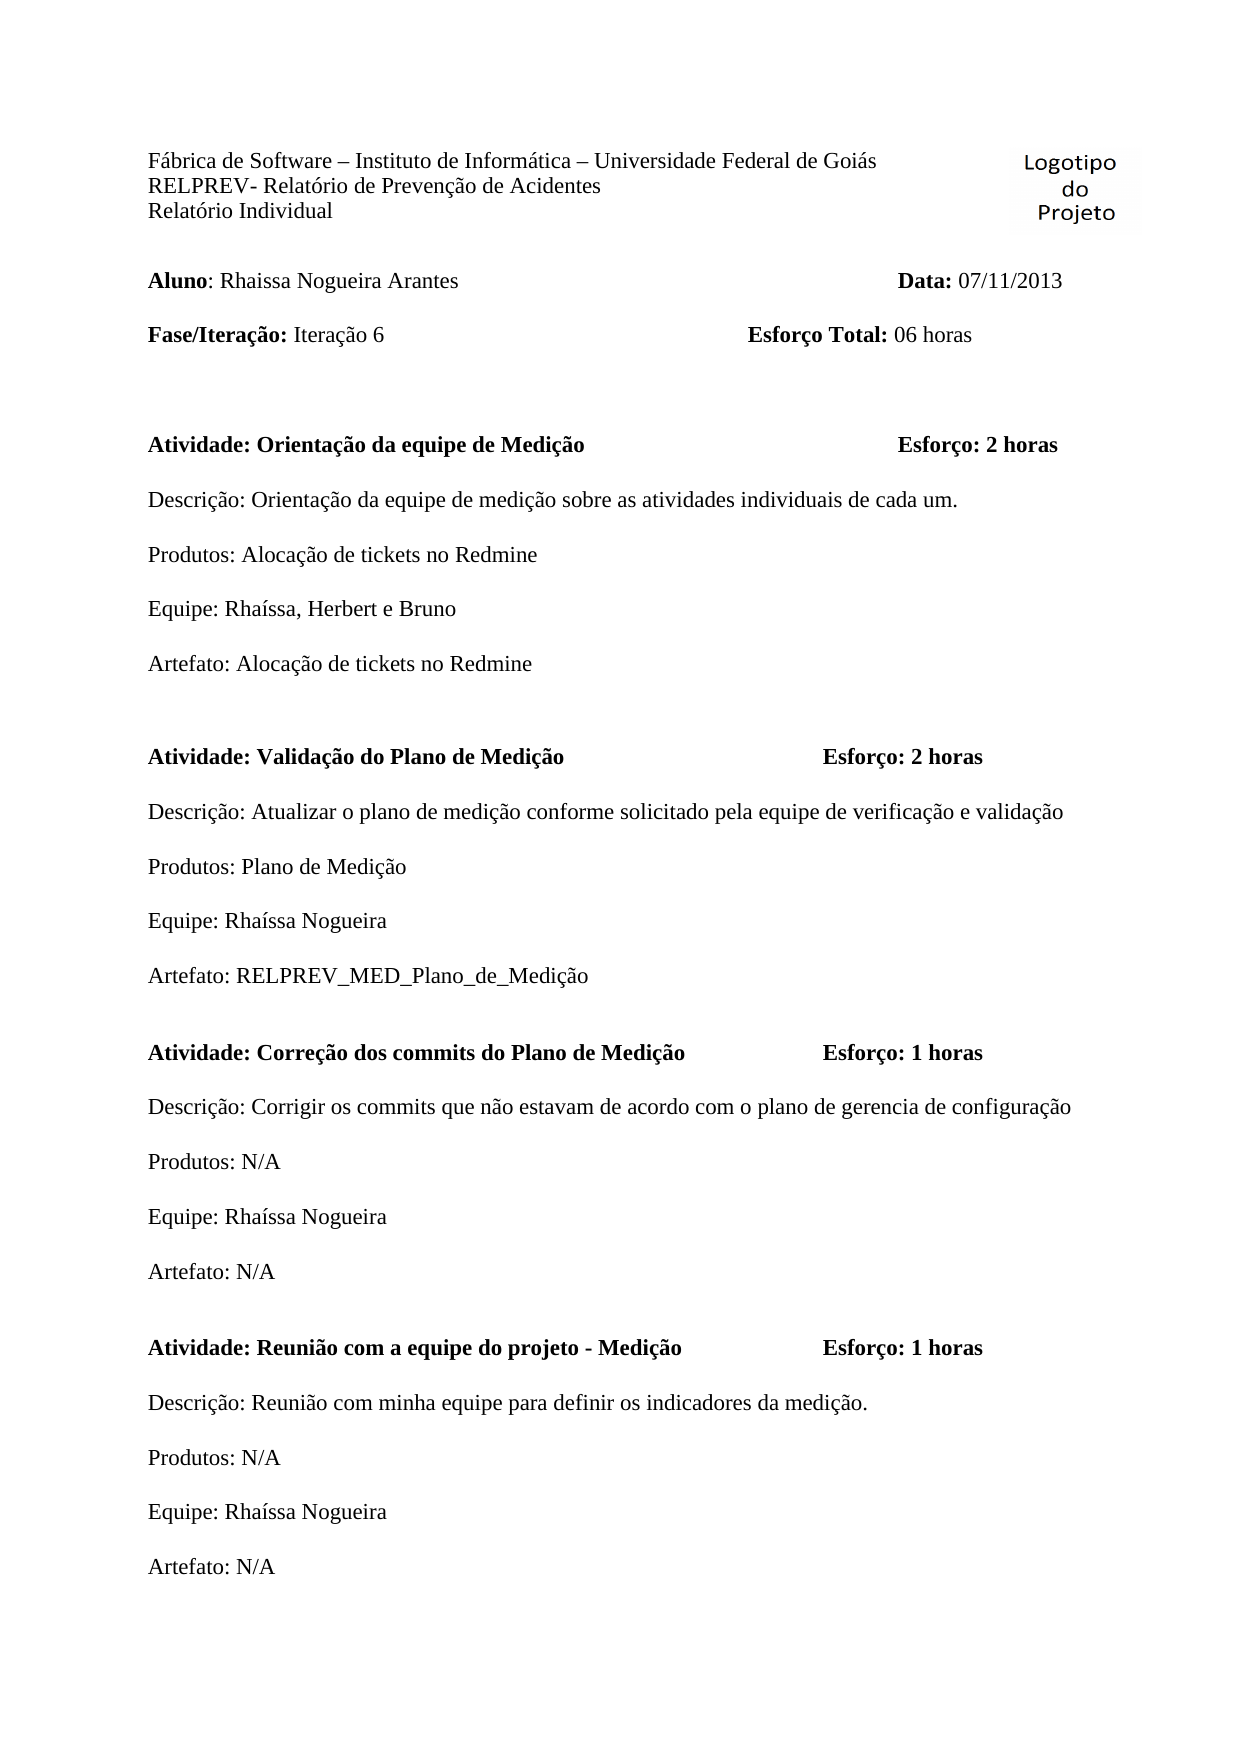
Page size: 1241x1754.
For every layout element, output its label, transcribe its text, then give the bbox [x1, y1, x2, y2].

text Artefato: N/A [148, 1554, 1093, 1579]
text Atividade: Correção dos commits do Plano de Medição Esforço: 1 horas [148, 1039, 1093, 1065]
text Artefato: Alocação de tickets no Redmine [148, 651, 1093, 677]
picture [1008, 147, 1142, 235]
text Atividade: Reunião com a equipe do projeto - Medição Esforço: 1 horas [148, 1335, 1093, 1360]
text Equipe: Rhaíssa Nogueira [148, 908, 1093, 934]
text Produtos: N/A [148, 1444, 1093, 1470]
text Produtos: N/A [148, 1149, 1093, 1174]
text Descrição: Corrigir os commits que não estavam de acordo com o plano de gerencia de configuração [148, 1094, 1093, 1120]
text Equipe: Rhaíssa, Herbert e Bruno [148, 596, 1093, 622]
text Descrição: Orientação da equipe de medição sobre as atividades individuais de cada um. [148, 487, 1093, 512]
text Descrição: Atualizar o plano de medição conforme solicitado pela equipe de verificação e validação [148, 799, 1093, 824]
text Produtos: Alocação de tickets no Redmine [148, 542, 1093, 567]
text Atividade: Orientação da equipe de Medição Esforço: 2 horas [148, 432, 1093, 457]
text Equipe: Rhaíssa Nogueira [148, 1499, 1093, 1525]
text Equipe: Rhaíssa Nogueira [148, 1204, 1093, 1229]
text Artefato: N/A [148, 1259, 1093, 1284]
text Descrição: Reunião com minha equipe para definir os indicadores da medição. [148, 1390, 1093, 1415]
text Aluno: Rhaissa Nogueira Arantes Data: 07/11/2013 [148, 268, 1093, 293]
text Atividade: Validação do Plano de Medição Esforço: 2 horas [148, 744, 1093, 769]
text Fase/Iteração: Iteração 6 Esforço Total: 06 horas [148, 322, 1093, 348]
text Artefato: RELPREV_MED_Plano_de_Medição [148, 963, 1093, 989]
text Produtos: Plano de Medição [148, 854, 1093, 879]
